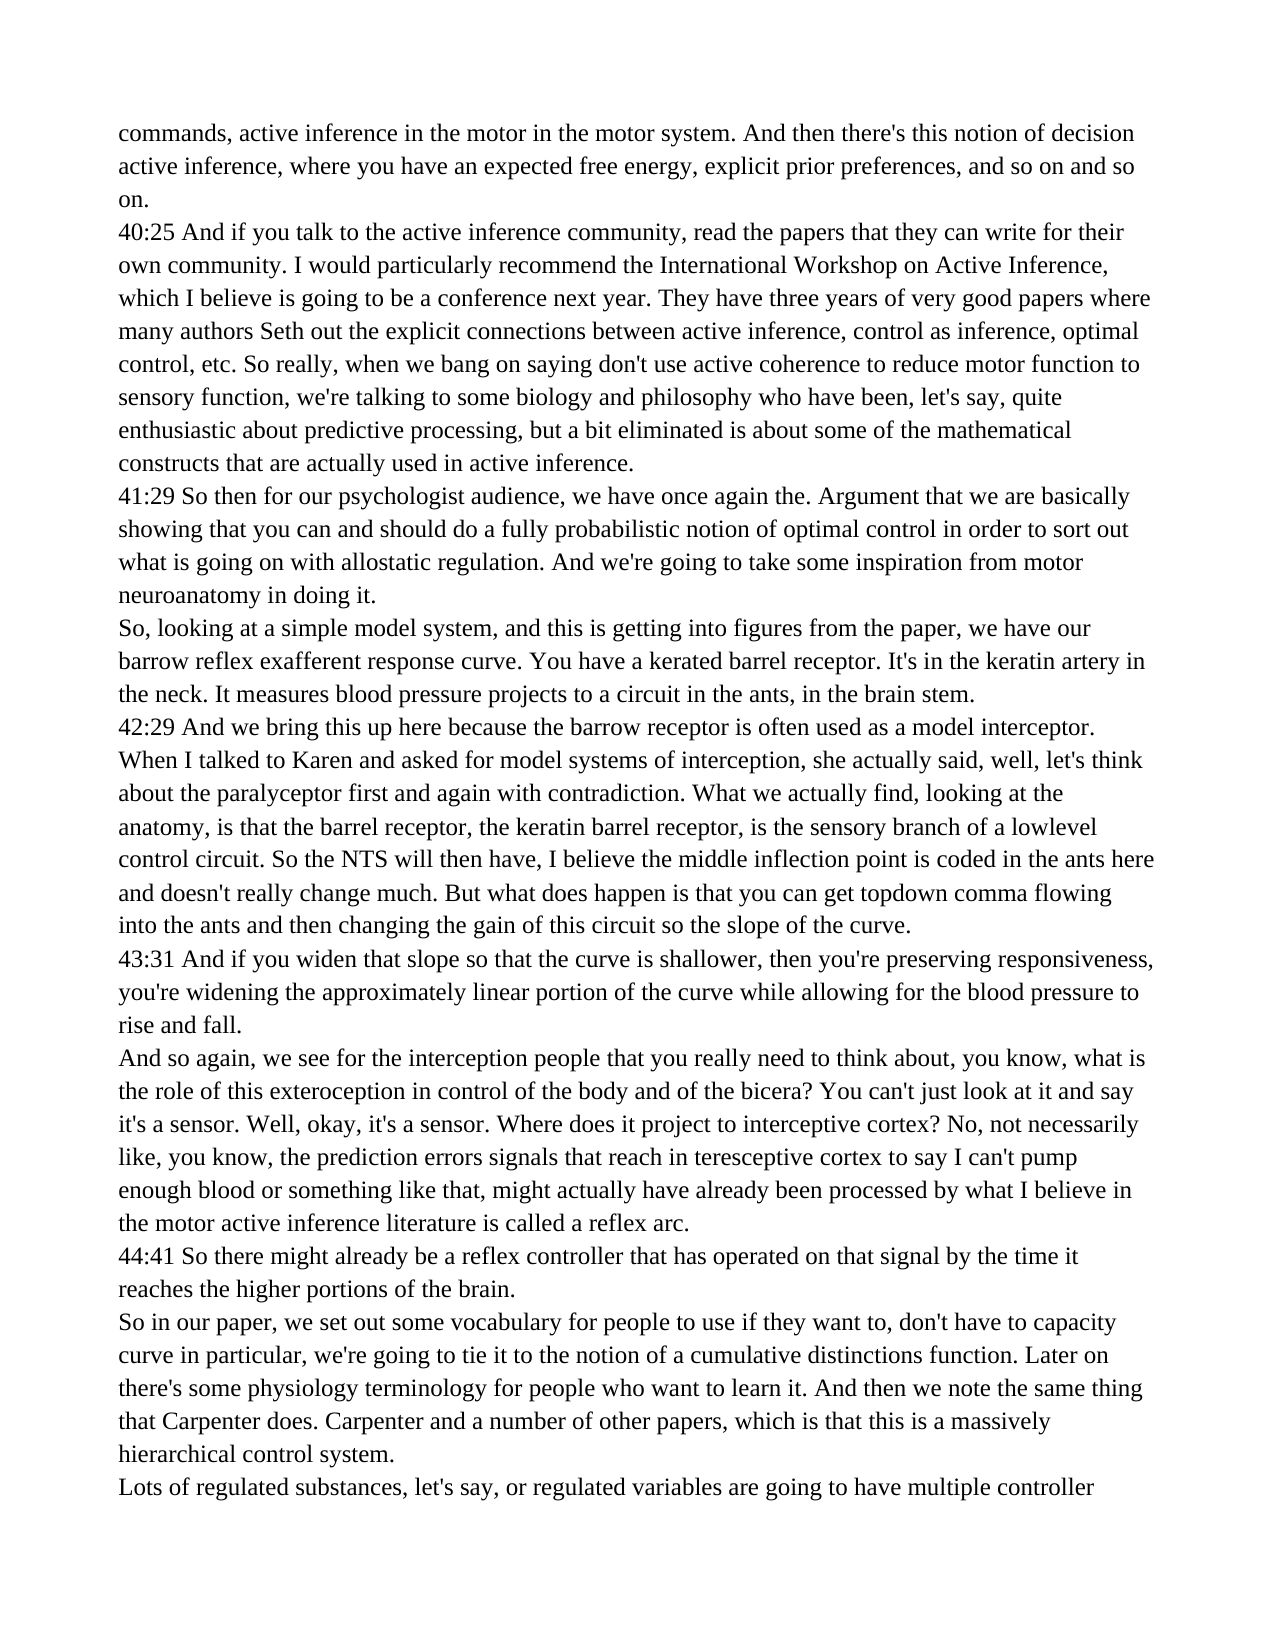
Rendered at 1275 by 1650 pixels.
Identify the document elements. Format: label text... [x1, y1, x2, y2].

text So in our paper, we set out some vocabulary for people to use if they want to, don't have to capacity curve in particular, we're going to tie it to the notion of a cumulative distinctions function. Later on there's some physiology terminology for people who want to learn it. And then we note the same thing that Carpenter does. Carpenter and a number of other papers, which is that this is a massively hierarchical control system. [118, 1307, 1157, 1468]
text 44:41 So there might already be a reflex controller that has operated on that signal by the time it reaches the higher portions of the brain. [118, 1241, 1157, 1303]
text When I talked to Karen and asked for model systems of interception, she actually said, well, let's think about the paralyceptor first and again with contradiction. What we actually find, looking at the anatomy, is that the barrel receptor, the keratin barrel receptor, is the sensory branch of a lowlevel control circuit. So the NTS will then have, I believe the middle inflection point is coded in the ants here and doesn't really change much. But what does happen is that you can get topdown comma flowing into the ants and then changing the gain of this circuit so the slope of the curve. [118, 746, 1157, 939]
text commands, active inference in the motor in the motor system. And then there's this notion of decision active inference, where you have an expected free energy, explicit prior preferences, and so on and so on. [118, 118, 1157, 213]
text And so again, we see for the interception people that you really need to think about, you know, what is the role of this exteroception in control of the body and of the bicera? You can't just look at it and say it's a sensor. Well, okay, it's a sensor. Where does it project to interceptive cortex? No, not necessarily like, you know, the prediction errors signals that reach in teresceptive cortex to say I can't pump enough blood or something like that, might actually have already been processed by what I believe in the motor active inference literature is called a reflex arc. [118, 1043, 1157, 1237]
text Lots of regulated substances, let's say, or regulated variables are going to have multiple controller [118, 1472, 1157, 1501]
text 43:31 And if you widen that slope so that the curve is shallower, then you're preserving responsiveness, you're widening the approximately linear portion of the curve while allowing for the blood pressure to rise and fall. [118, 944, 1157, 1038]
text 40:25 And if you talk to the active inference community, read the papers that they can write for their own community. I would particularly recommend the International Workshop on Active Inference, which I believe is going to be a conference next year. They have three years of very good papers where many authors Seth out the explicit connections between active inference, control as inference, optimal control, etc. So really, when we bang on saying don't use active coherence to reduce motor function to sensory function, we're talking to some biology and philosophy who have been, let's say, quite enthusiastic about predictive processing, but a bit eliminated is about some of the mathematical constructs that are actually used in active inference. [118, 217, 1157, 477]
text So, looking at a simple model system, and this is getting into figures from the paper, we have our barrow reflex exafferent response curve. You have a kerated barrel receptor. It's in the keratin artery in the neck. It measures blood pressure projects to a circuit in the ants, in the brain stem. [118, 613, 1157, 708]
text 41:29 So then for our psychologist audience, we have once again the. Argument that we are basically showing that you can and should do a fully probabilistic notion of optimal control in order to sort out what is going on with allostatic regulation. And we're going to take some inspiration from motor neuroanatomy in doing it. [118, 481, 1157, 609]
text 42:29 And we bring this up here because the barrow receptor is often used as a model interceptor. [118, 712, 1157, 741]
